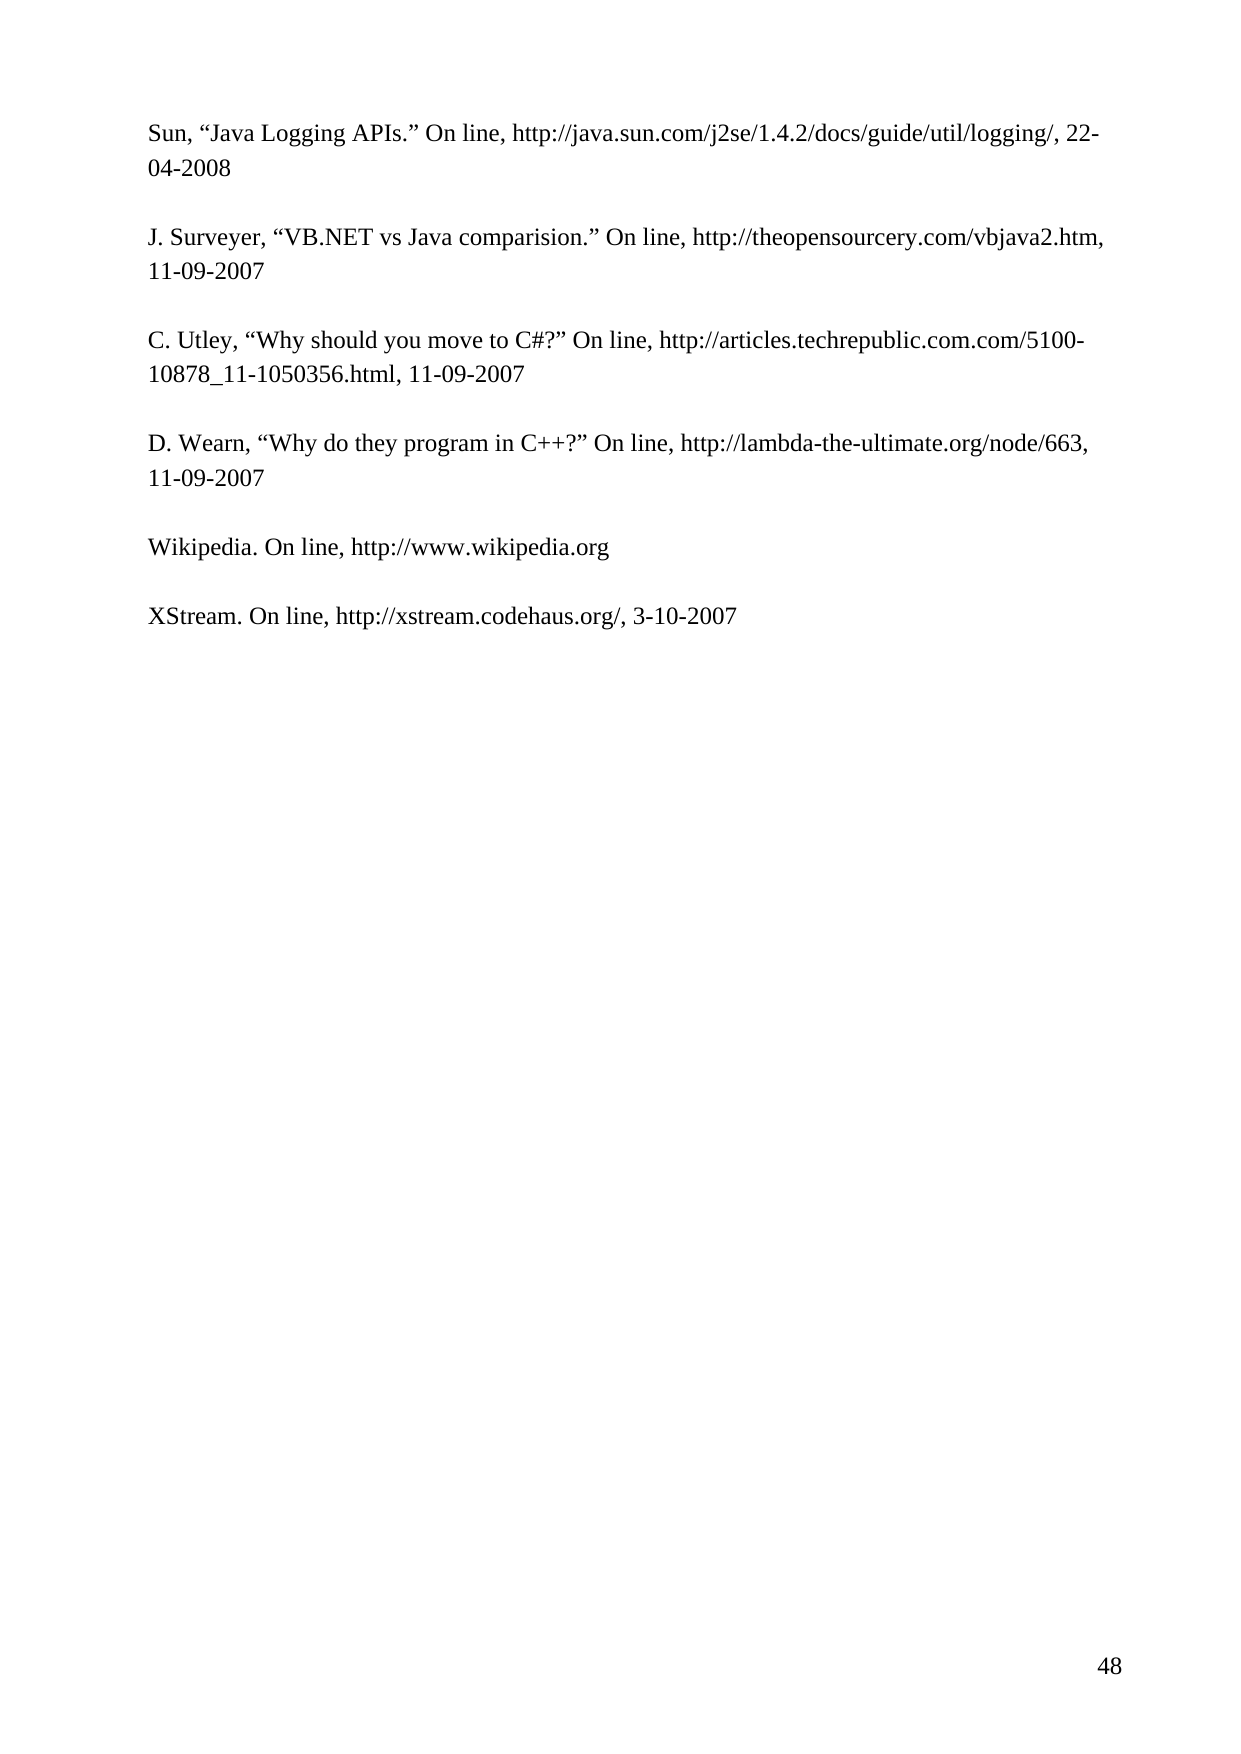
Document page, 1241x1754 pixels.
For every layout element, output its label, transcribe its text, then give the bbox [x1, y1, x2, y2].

text XStream. On line, http://xstream.codehaus.org/, 3-10-2007 [148, 601, 1122, 629]
text Wikipedia. On line, http://www.wikipedia.org [148, 532, 1122, 561]
text D. Wearn, “Why do they program in C++?” On line, http://lambda-the-ultimate.org/node/663, 11-09-2007 [148, 428, 1122, 492]
text Sun, “Java Logging APIs.” On line, http://java.sun.com/j2se/1.4.2/docs/guide/util/logging/, 22-04-2008 [148, 118, 1122, 181]
text C. Utley, “Why should you move to C#?” On line, http://articles.techrepublic.com.com/5100-10878_11-1050356.html, 11-09-2007 [148, 325, 1122, 388]
text J. Surveyer, “VB.NET vs Java comparision.” On line, http://theopensourcery.com/vbjava2.htm, 11-09-2007 [148, 222, 1122, 285]
